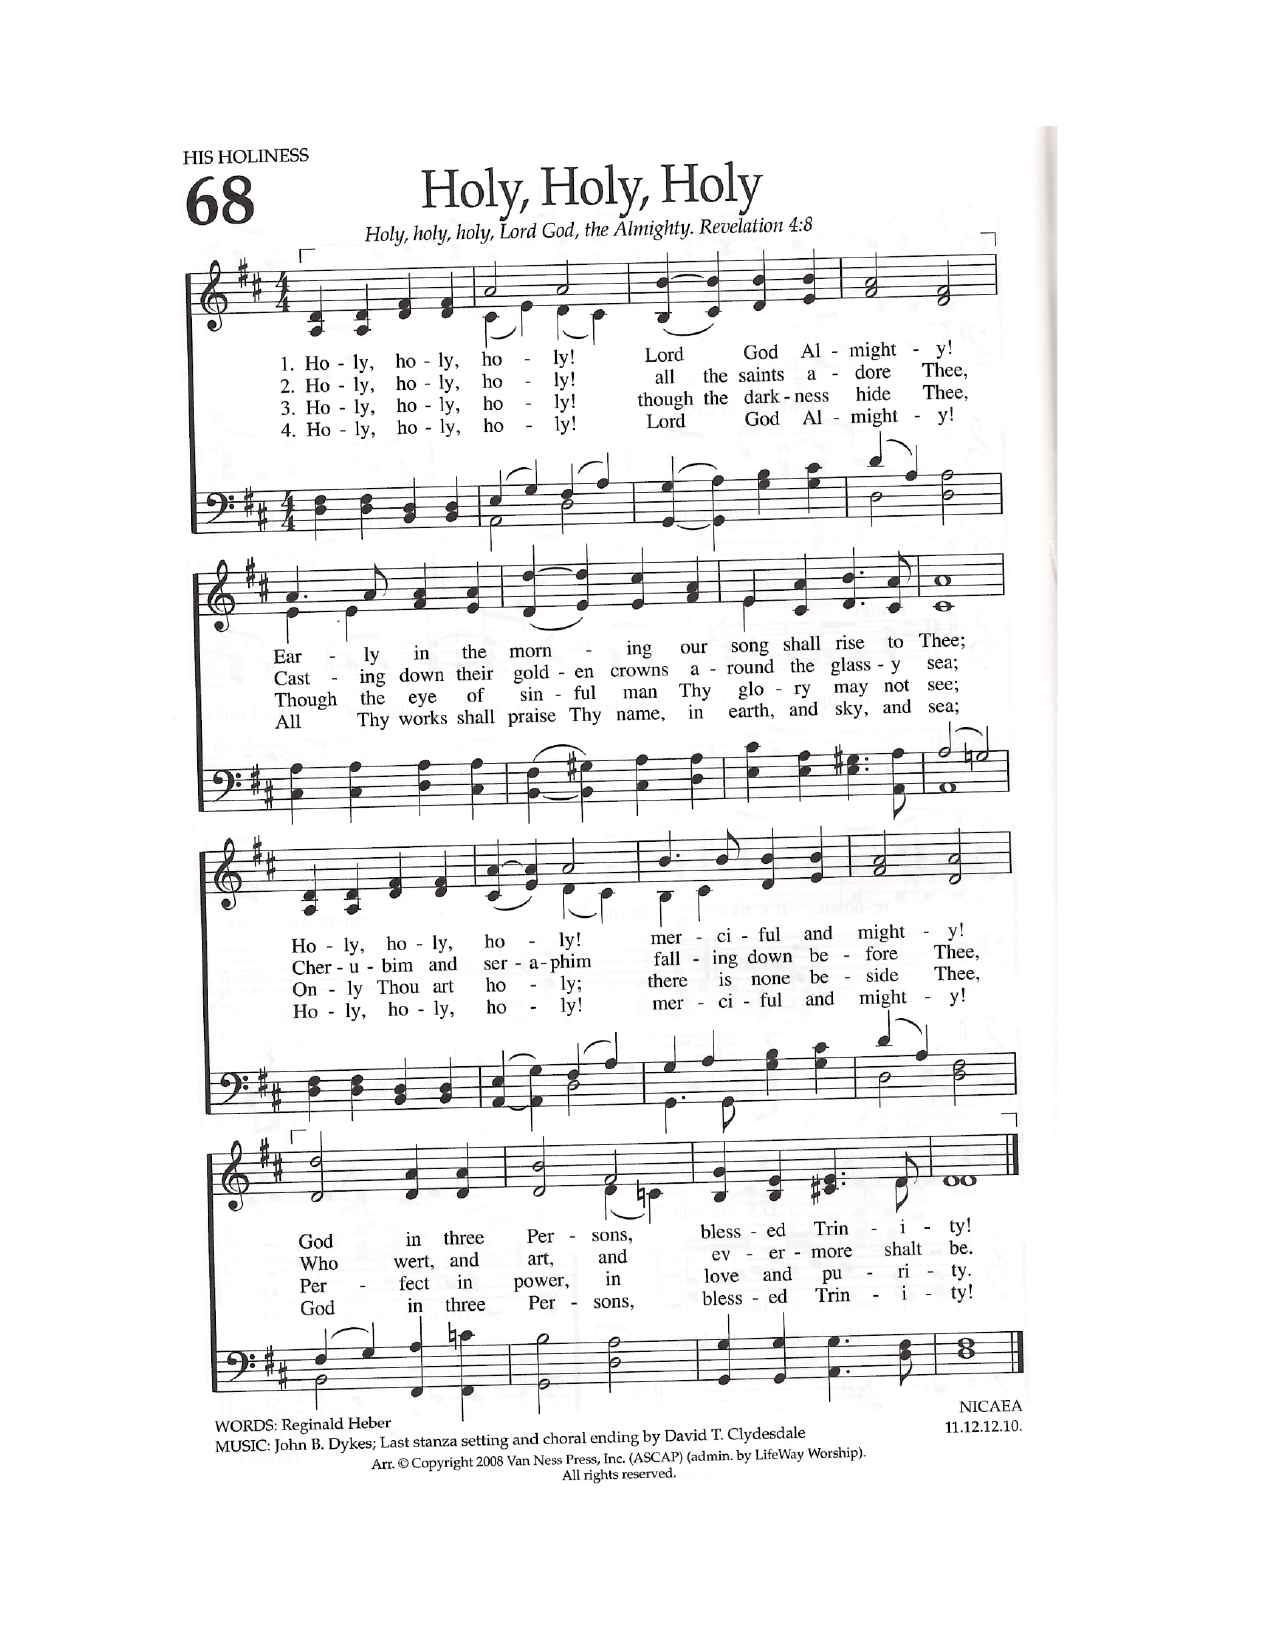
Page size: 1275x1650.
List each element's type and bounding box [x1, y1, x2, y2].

picture [171, 126, 942, 951]
